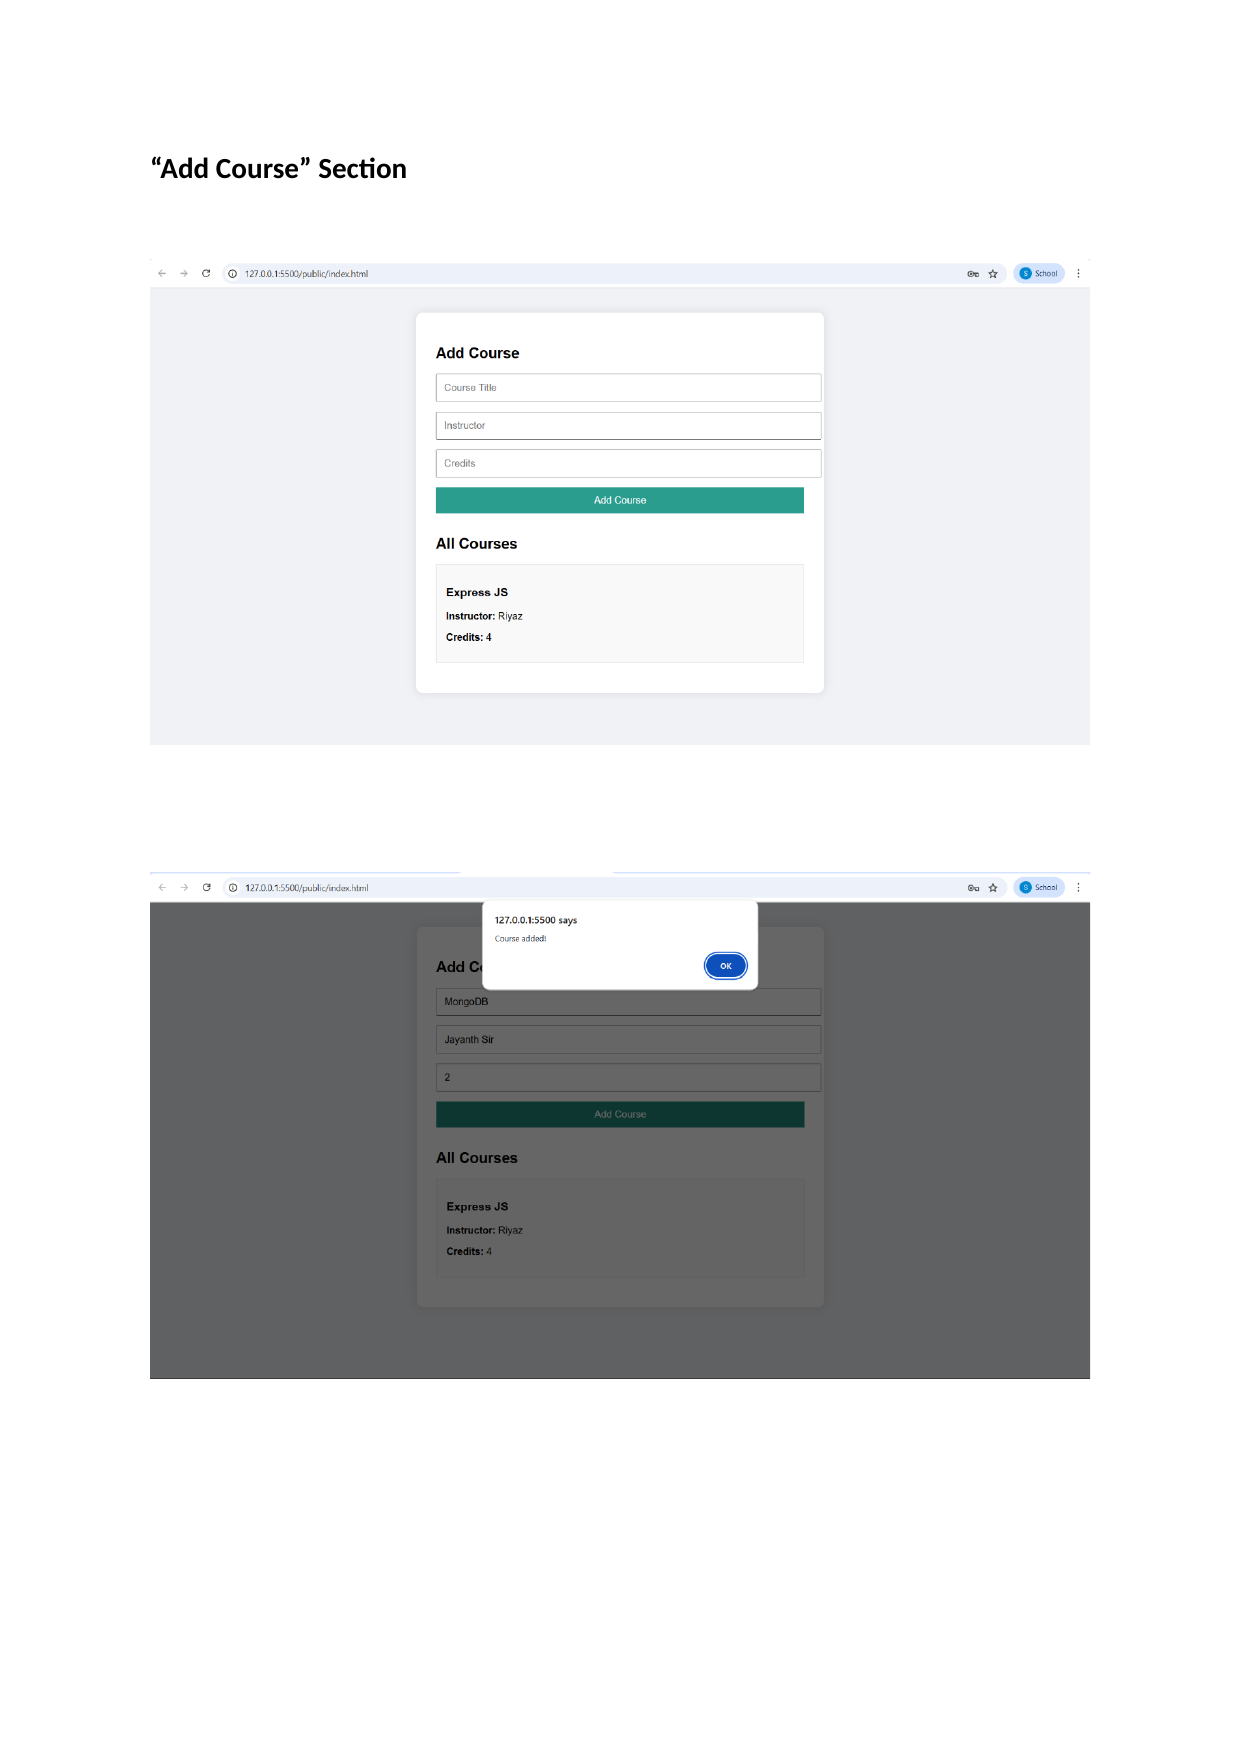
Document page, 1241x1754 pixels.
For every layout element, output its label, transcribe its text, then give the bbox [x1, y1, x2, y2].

text “Add Course” Section [150, 150, 1090, 186]
